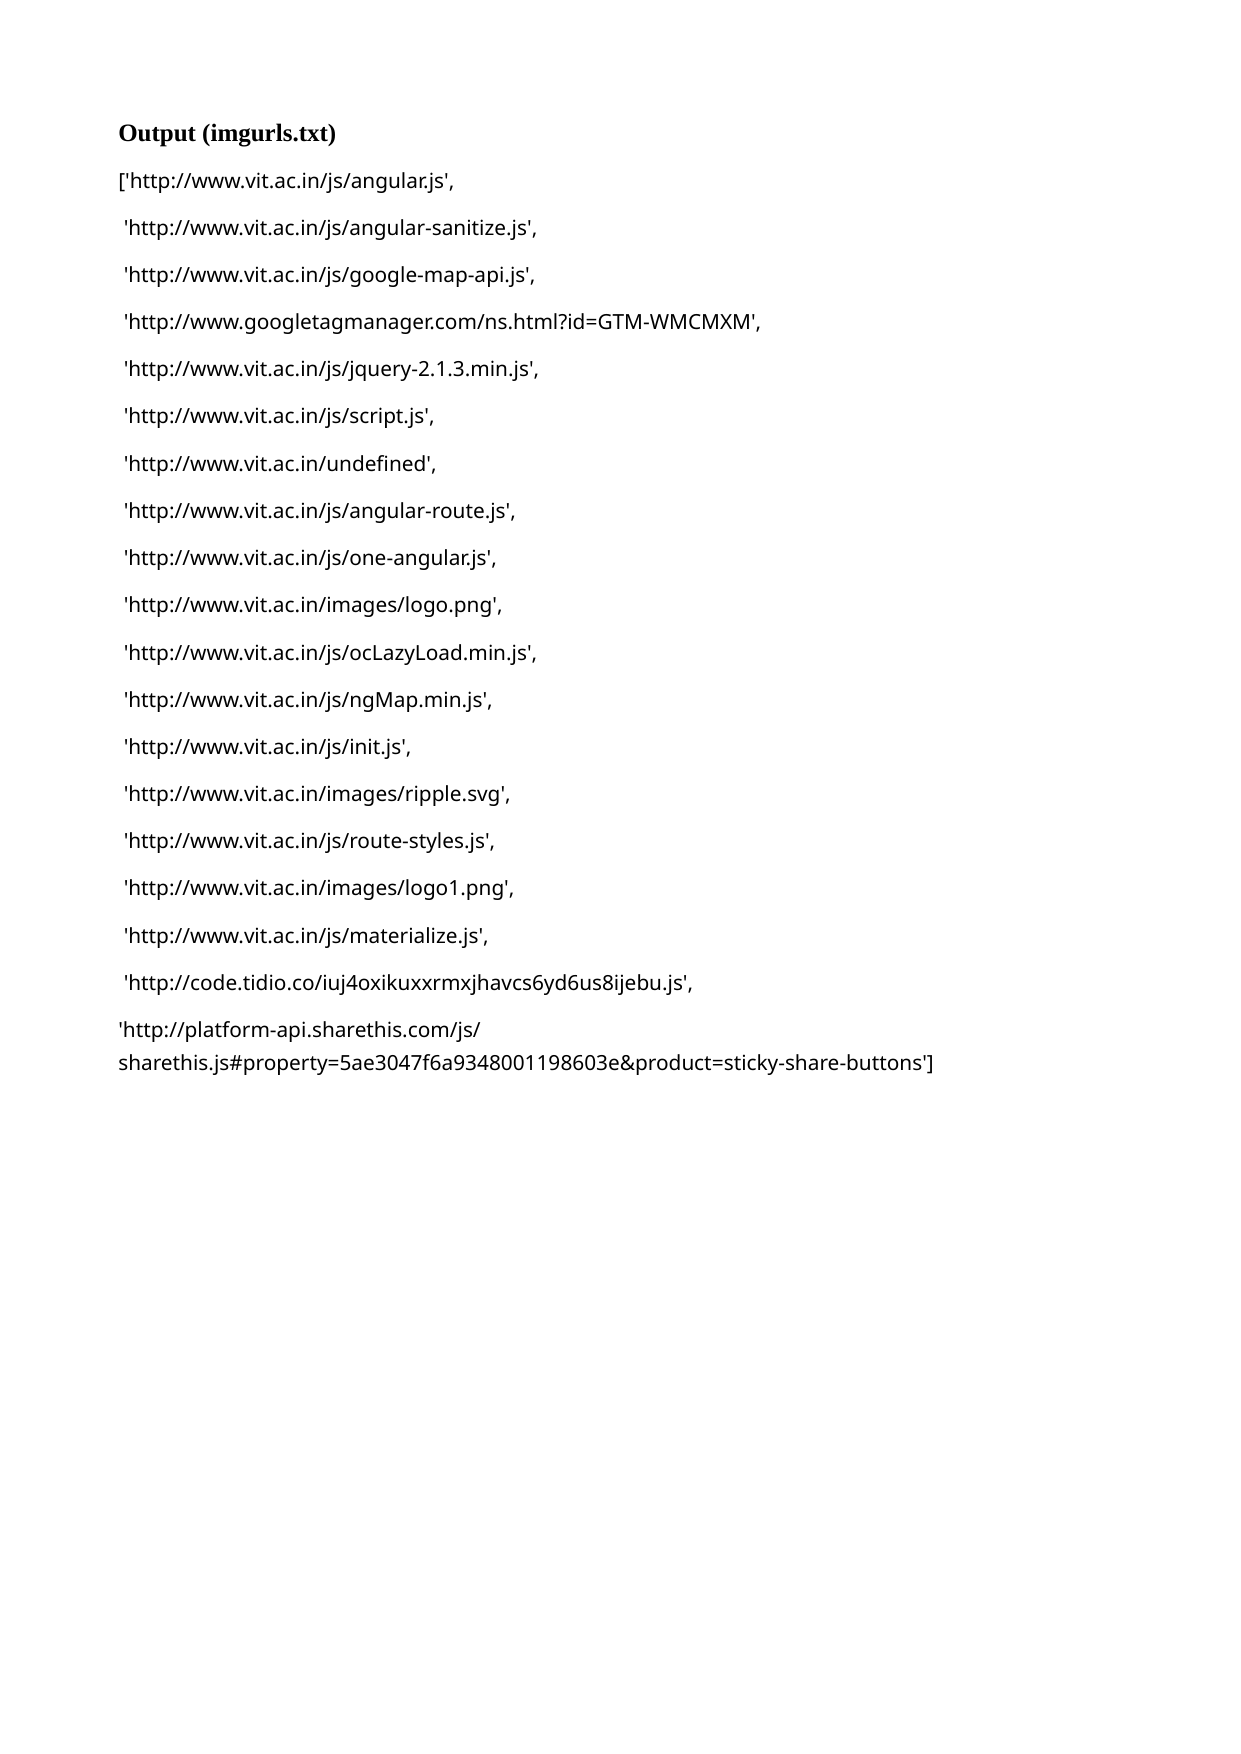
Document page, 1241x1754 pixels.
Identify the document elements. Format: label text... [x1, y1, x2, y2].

text 'http://www.vit.ac.in/js/angular-route.js', [118, 496, 1122, 524]
text 'http://www.vit.ac.in/js/materialize.js', [118, 921, 1122, 949]
text 'http://www.googletagmanager.com/ns.html?id=GTM-WMCMXM', [118, 307, 1122, 336]
text 'http://www.vit.ac.in/images/logo.png', [118, 590, 1122, 619]
text 'http://www.vit.ac.in/images/logo1.png', [118, 873, 1122, 902]
text 'http://www.vit.ac.in/js/one-angular.js', [118, 543, 1122, 572]
text 'http://www.vit.ac.in/js/route-styles.js', [118, 826, 1122, 855]
text 'http://code.tidio.co/iuj4oxikuxxrmxjhavcs6yd6us8ijebu.js', [118, 968, 1122, 996]
text 'http://www.vit.ac.in/js/init.js', [118, 732, 1122, 760]
text 'http://www.vit.ac.in/js/google-map-api.js', [118, 260, 1122, 288]
text 'http://www.vit.ac.in/js/angular-sanitize.js', [118, 213, 1122, 241]
text 'http://www.vit.ac.in/js/ocLazyLoad.min.js', [118, 638, 1122, 666]
text ['http://www.vit.ac.in/js/angular.js', [118, 166, 1122, 194]
text 'http://www.vit.ac.in/js/script.js', [118, 402, 1122, 430]
text Output (imgurls.txt) [118, 118, 1122, 147]
text 'http://www.vit.ac.in/js/ngMap.min.js', [118, 685, 1122, 713]
text 'http://www.vit.ac.in/undefined', [118, 449, 1122, 477]
text 'http://platform-api.sharethis.com/js/sharethis.js#property=5ae3047f6a9348001198603e&product=sticky-share-buttons'] [118, 1015, 1122, 1076]
text 'http://www.vit.ac.in/images/ripple.svg', [118, 779, 1122, 808]
text 'http://www.vit.ac.in/js/jquery-2.1.3.min.js', [118, 354, 1122, 383]
